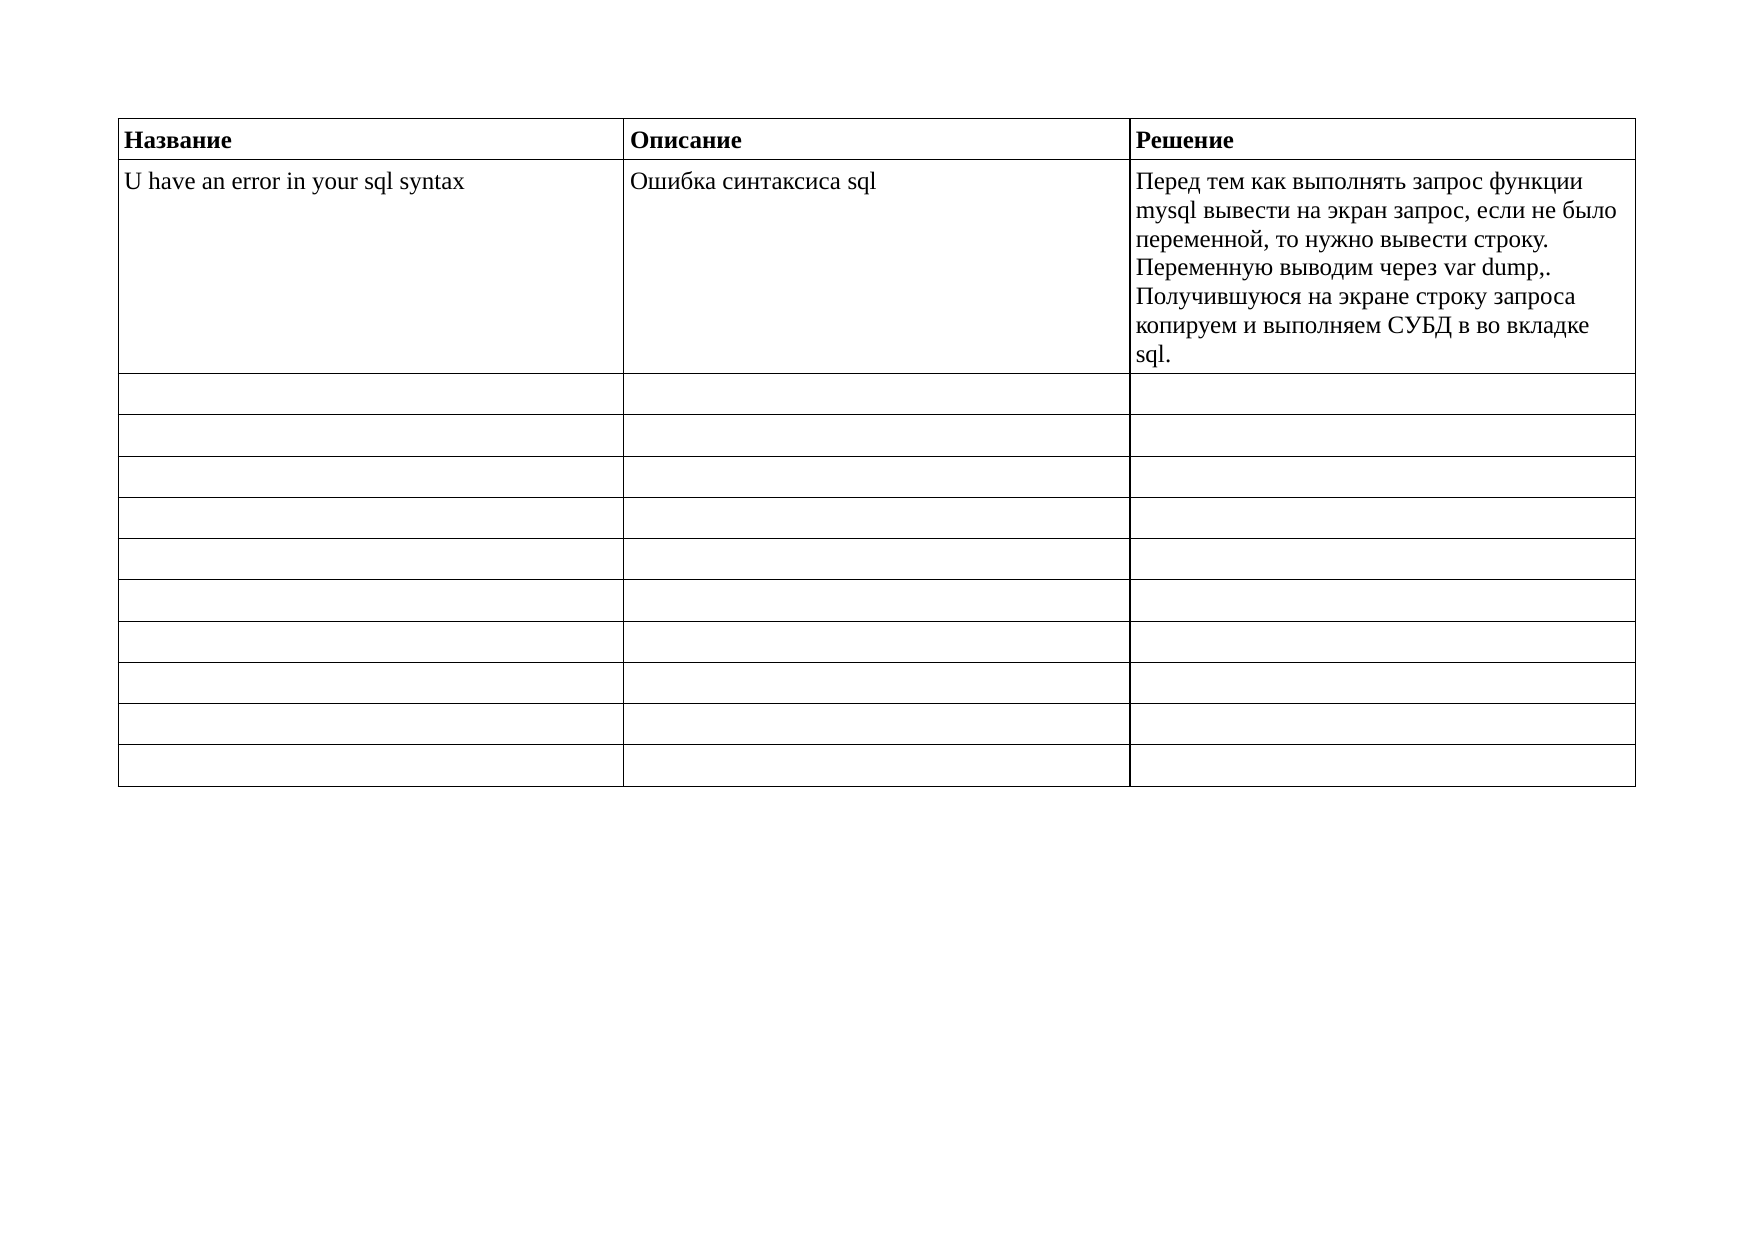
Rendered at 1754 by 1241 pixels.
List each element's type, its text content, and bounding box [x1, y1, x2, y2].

table_cell [1131, 457, 1635, 497]
table_cell [119, 704, 623, 744]
table_cell [1131, 498, 1635, 538]
table_header Описание [624, 119, 1129, 159]
table_cell U have an error in your sql syntax [119, 160, 623, 373]
table_cell [1131, 704, 1635, 744]
table_cell [119, 374, 623, 414]
table_cell [624, 663, 1129, 703]
table_cell [119, 663, 623, 703]
table_cell [624, 745, 1129, 786]
table_cell [1131, 374, 1635, 414]
table_cell [624, 704, 1129, 744]
table_header Решение [1131, 119, 1635, 159]
table_cell [1131, 663, 1635, 703]
table_cell [119, 580, 623, 621]
table_cell [119, 415, 623, 456]
table_cell Ошибка синтаксиса sql [624, 160, 1129, 373]
table_cell [624, 457, 1129, 497]
table_cell [624, 498, 1129, 538]
table_cell [119, 539, 623, 579]
table_cell [1131, 415, 1635, 456]
table_cell [1131, 539, 1635, 579]
table_cell Перед тем как выполнять запрос функции mysql вывести на экран запрос, если не было переменной, то нужно вывести строку. Переменную выводим через var dump,. Получившуюся на экране строку запроса копируем и выполняем СУБД в во вкладке sql. [1131, 160, 1635, 373]
table_cell [624, 374, 1129, 414]
table_cell [624, 580, 1129, 621]
table_cell [119, 457, 623, 497]
table_cell [624, 415, 1129, 456]
table_header Название [119, 119, 623, 159]
table_cell [1131, 745, 1635, 786]
table_cell [624, 622, 1129, 662]
table_cell [1131, 622, 1635, 662]
table_cell [624, 539, 1129, 579]
table_cell [119, 745, 623, 786]
table_cell [119, 622, 623, 662]
table_cell [119, 498, 623, 538]
table_cell [1131, 580, 1635, 621]
